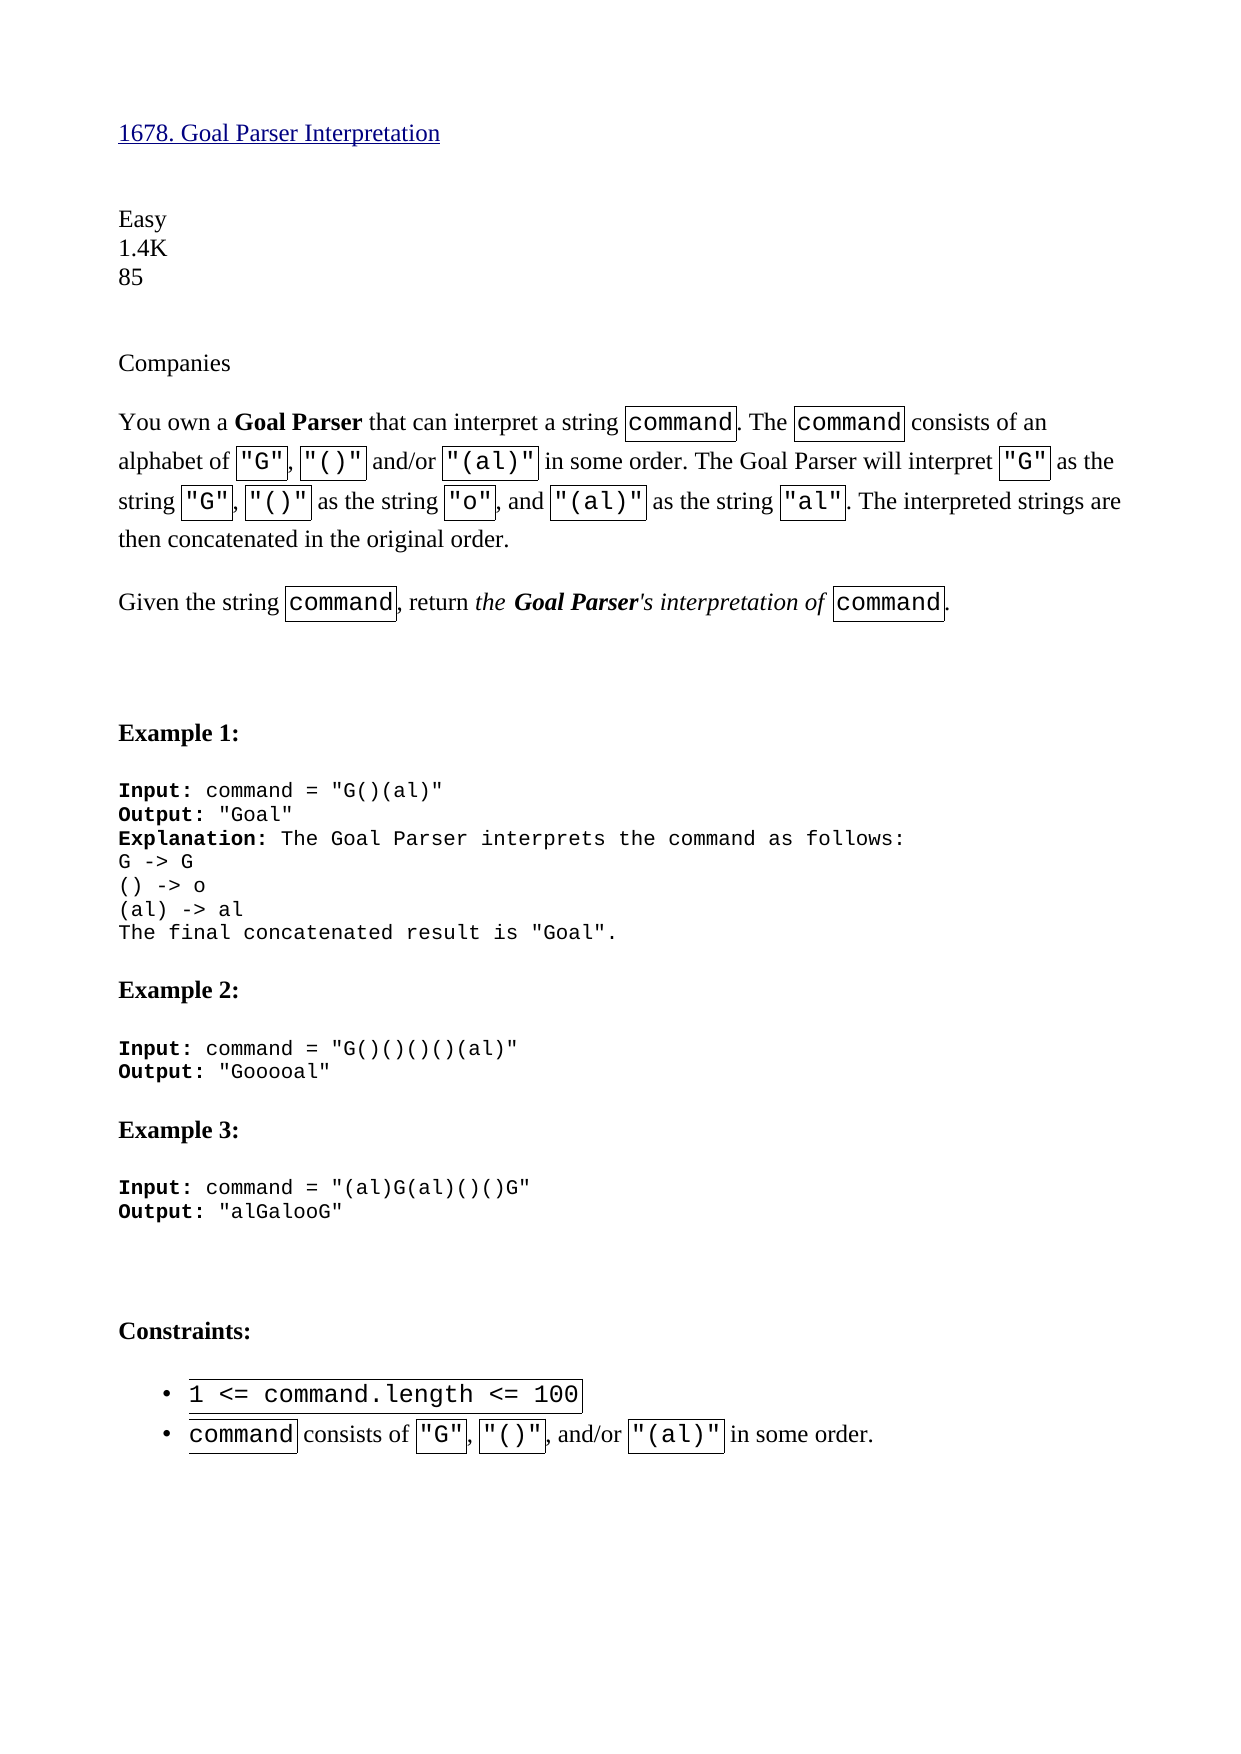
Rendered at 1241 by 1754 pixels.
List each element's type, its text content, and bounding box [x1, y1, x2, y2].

text Output: "alGalooG" [118, 1201, 1122, 1224]
text . [945, 586, 1122, 621]
text Input: command = "G()()()()(al)" [118, 1038, 1122, 1062]
text Constraints: [118, 1316, 1122, 1345]
text The final concatenated result is "Goal". [118, 922, 1122, 946]
text command [834, 587, 944, 621]
list [583, 1379, 1122, 1413]
list command consists of "G", "()", and/or "(al)" in some order. [298, 1418, 466, 1453]
text Given the string [118, 586, 285, 621]
list command consists of "G", "()", and/or "(al)" in some order. [467, 1418, 545, 1453]
text G -> G [118, 851, 1122, 875]
list command consists of "G", "()", and/or "(al)" in some order. [480, 1420, 545, 1453]
text 1678. Goal Parser Interpretation [118, 118, 1122, 147]
text Input: command = "(al)G(al)()()G" [118, 1177, 1122, 1201]
list command consists of "G", "()", and/or "(al)" in some order. [162, 1418, 297, 1453]
list command consists of "G", "()", and/or "(al)" in some order. [629, 1420, 724, 1453]
text Example 2: [118, 975, 1122, 1004]
text Explanation: The Goal Parser interprets the command as follows: [118, 828, 1122, 851]
text Input: command = "G()(al)" [118, 780, 1122, 804]
text Example 1: [118, 718, 1122, 747]
list command consists of "G", "()", and/or "(al)" in some order. [725, 1418, 1122, 1453]
text command [286, 587, 396, 621]
text Output: "Goal" [118, 804, 1122, 828]
text Example 3: [118, 1115, 1122, 1143]
text () -> o [118, 875, 1122, 899]
text (al) -> al [118, 899, 1122, 922]
list command consists of "G", "()", and/or "(al)" in some order. [417, 1420, 466, 1453]
text Easy [118, 204, 1122, 233]
list command consists of "G", "()", and/or "(al)" in some order. [546, 1418, 724, 1453]
text You own a Goal Parser that can interpret a string command. The command consists of an alphabet of "G", "()" and/or "(al)" in some order. The Goal Parser will interpret "G" as the string "G", "()" as the string "o", and "(al)" as the string "al". The interpreted strings are then concatenated in the original order. [118, 406, 1122, 553]
text 85 [118, 262, 1122, 291]
list 1 <= command.length <= 100 [162, 1379, 582, 1413]
text Output: "Gooooal" [118, 1062, 1122, 1085]
text 1.4K [118, 233, 1122, 262]
text Companies [118, 348, 1122, 377]
text , return the Goal Parser's interpretation of [397, 586, 833, 621]
